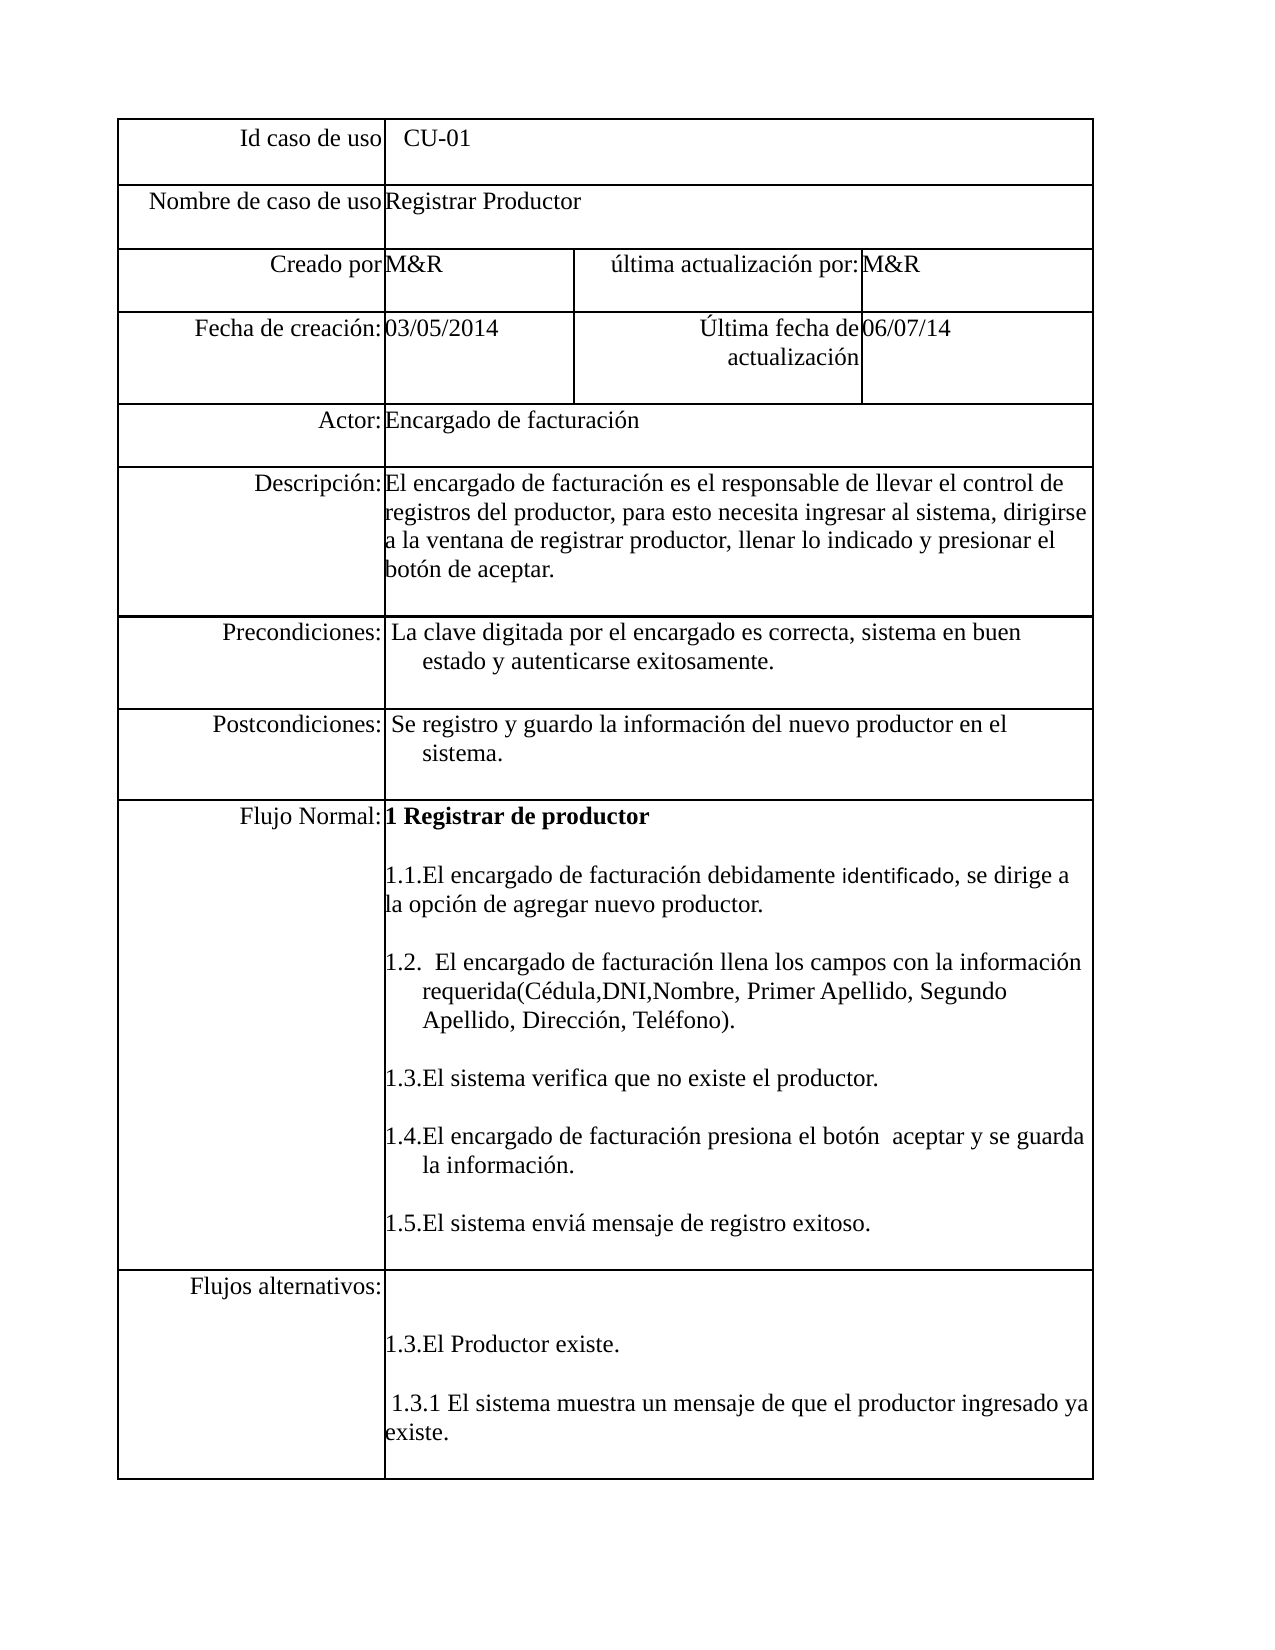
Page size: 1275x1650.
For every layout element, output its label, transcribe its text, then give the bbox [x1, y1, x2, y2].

table_cell Actor: [119, 405, 384, 466]
table_cell El encargado de facturación es el responsable de llevar el control de registros del productor, para esto necesita ingresar al sistema, dirigirse a la ventana de registrar productor, llenar lo indicado y presionar el botón de aceptar. [386, 468, 1092, 615]
table_cell M&R [863, 250, 1092, 311]
table_cell 1 Registrar de productor 1.1.El encargado de facturación debidamente identificado, se dirige a la opción de agregar nuevo productor. 1.2. El encargado de facturación llena los campos con la información requerida(Cédula,DNI,Nombre, Primer Apellido, Segundo Apellido, Dirección, Teléfono). 1.3.El sistema verifica que no existe el productor. 1.4.El encargado de facturación presiona el botón aceptar y se guarda la información. 1.5.El sistema enviá mensaje de registro exitoso. [386, 801, 1092, 1269]
table_cell Flujos alternativos: [119, 1271, 384, 1478]
table_cell Postcondiciones: [119, 710, 384, 799]
table_cell 03/05/2014 [386, 313, 573, 403]
table_cell 1.3.El Productor existe. 1.3.1 El sistema muestra un mensaje de que el productor ingresado ya existe. [386, 1271, 1092, 1478]
table_header Id caso de uso [119, 120, 384, 184]
table_cell M&R [386, 250, 573, 311]
table_cell Se registro y guardo la información del nuevo productor en el sistema. [386, 710, 1092, 799]
table_cell La clave digitada por el encargado es correcta, sistema en buen estado y autenticarse exitosamente. [386, 618, 1092, 707]
table_cell Flujo Normal: [119, 801, 384, 1269]
table_cell Creado por [119, 250, 384, 311]
table_cell Última fecha de actualización [575, 313, 861, 403]
table_cell Descripción: [119, 468, 384, 615]
table_cell Precondiciones: [119, 618, 384, 707]
table_cell Encargado de facturación [386, 405, 1092, 466]
table_cell Fecha de creación: [119, 313, 384, 403]
table_cell última actualización por: [575, 250, 861, 311]
table_header CU-01 [386, 120, 1092, 184]
table_cell Nombre de caso de uso [119, 186, 384, 247]
table_cell Registrar Productor [386, 186, 1092, 247]
table_cell 07/06/14 [863, 313, 1092, 403]
